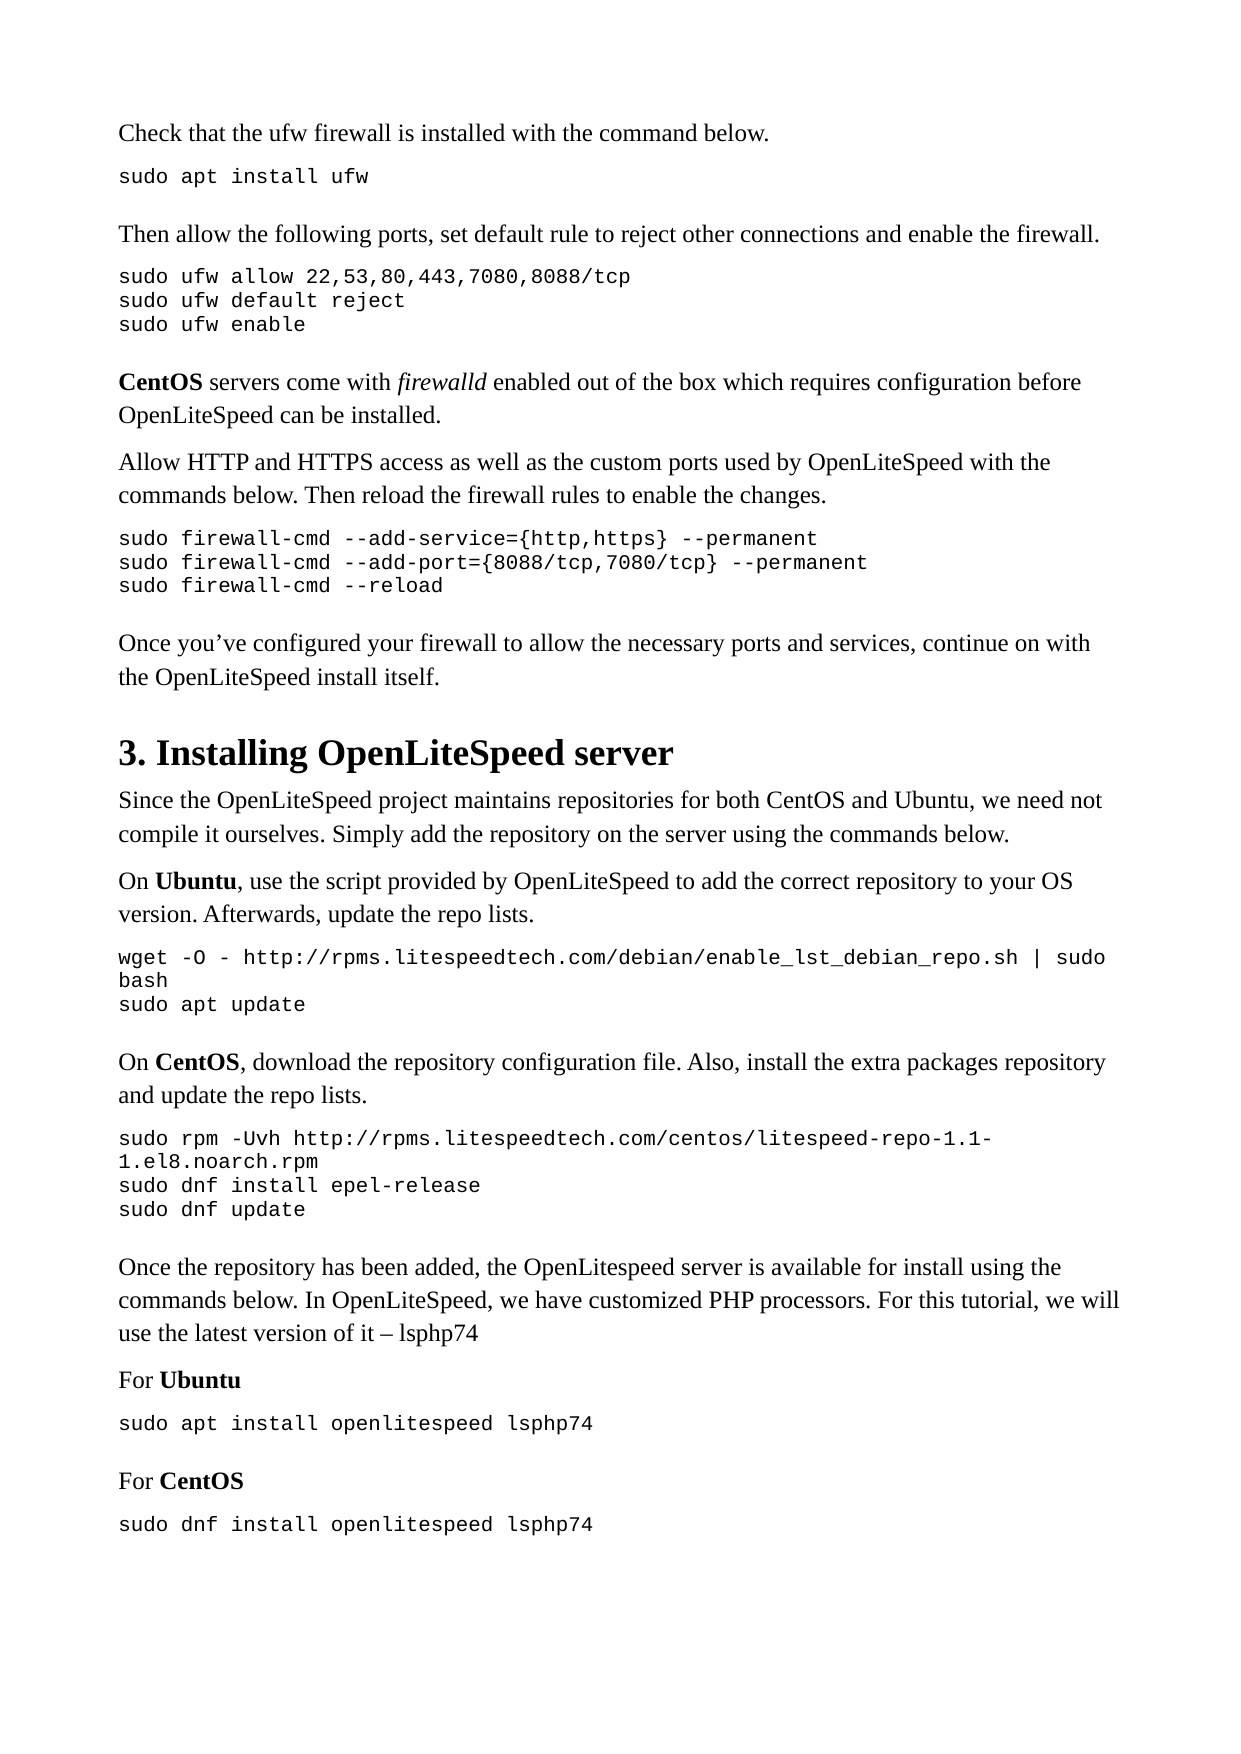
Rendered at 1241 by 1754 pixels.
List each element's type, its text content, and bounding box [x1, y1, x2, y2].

text Then allow the following ports, set default rule to reject other connections and enable the firewall. [118, 219, 1122, 248]
text sudo dnf install openlitespeed lsphp74 [118, 1514, 1122, 1538]
text For CentOS [118, 1466, 1122, 1495]
text sudo firewall-cmd --reload [118, 575, 1122, 599]
text Allow HTTP and HTTPS access as well as the custom ports used by OpenLiteSpeed with the commands below. Then reload the firewall rules to enable the changes. [118, 447, 1122, 509]
text sudo firewall-cmd --add-service={http,https} --permanent [118, 528, 1122, 552]
text On CentOS, download the repository configuration file. Also, install the extra packages repository and update the repo lists. [118, 1047, 1122, 1109]
text sudo apt update [118, 994, 1122, 1018]
text Since the OpenLiteSpeed project maintains repositories for both CentOS and Ubuntu, we need not compile it ourselves. Simply add the repository on the server using the commands below. [118, 786, 1122, 847]
text sudo ufw default reject [118, 290, 1122, 314]
text sudo dnf install epel-release [118, 1175, 1122, 1199]
text CentOS servers come with firewalld enabled out of the box which requires configuration before OpenLiteSpeed can be installed. [118, 367, 1122, 429]
text For Ubuntu [118, 1366, 1122, 1394]
text Once you’ve configured your firewall to allow the necessary ports and services, continue on with the OpenLiteSpeed install itself. [118, 628, 1122, 690]
text On Ubuntu, use the script provided by OpenLiteSpeed to add the correct repository to your OS version. Afterwards, update the repo lists. [118, 866, 1122, 928]
text sudo dnf update [118, 1199, 1122, 1222]
text Once the repository has been added, the OpenLitespeed server is available for install using the commands below. In OpenLiteSpeed, we have customized PHP processors. For this tutorial, we will use the latest version of it – lsphp74 [118, 1252, 1122, 1347]
subtitle 3. Installing OpenLiteSpeed server [118, 730, 1122, 773]
text sudo apt install ufw [118, 166, 1122, 189]
text sudo firewall-cmd --add-port={8088/tcp,7080/tcp} --permanent [118, 552, 1122, 575]
text sudo ufw enable [118, 314, 1122, 337]
text sudo apt install openlitespeed lsphp74 [118, 1413, 1122, 1437]
text Check that the ufw firewall is installed with the command below. [118, 118, 1122, 147]
text sudo ufw allow 22,53,80,443,7080,8088/tcp [118, 266, 1122, 290]
text wget -O - http://rpms.litespeedtech.com/debian/enable_lst_debian_repo.sh | sudo bash [118, 947, 1122, 994]
text sudo rpm -Uvh http://rpms.litespeedtech.com/centos/litespeed-repo-1.1-1.el8.noarch.rpm [118, 1128, 1122, 1175]
